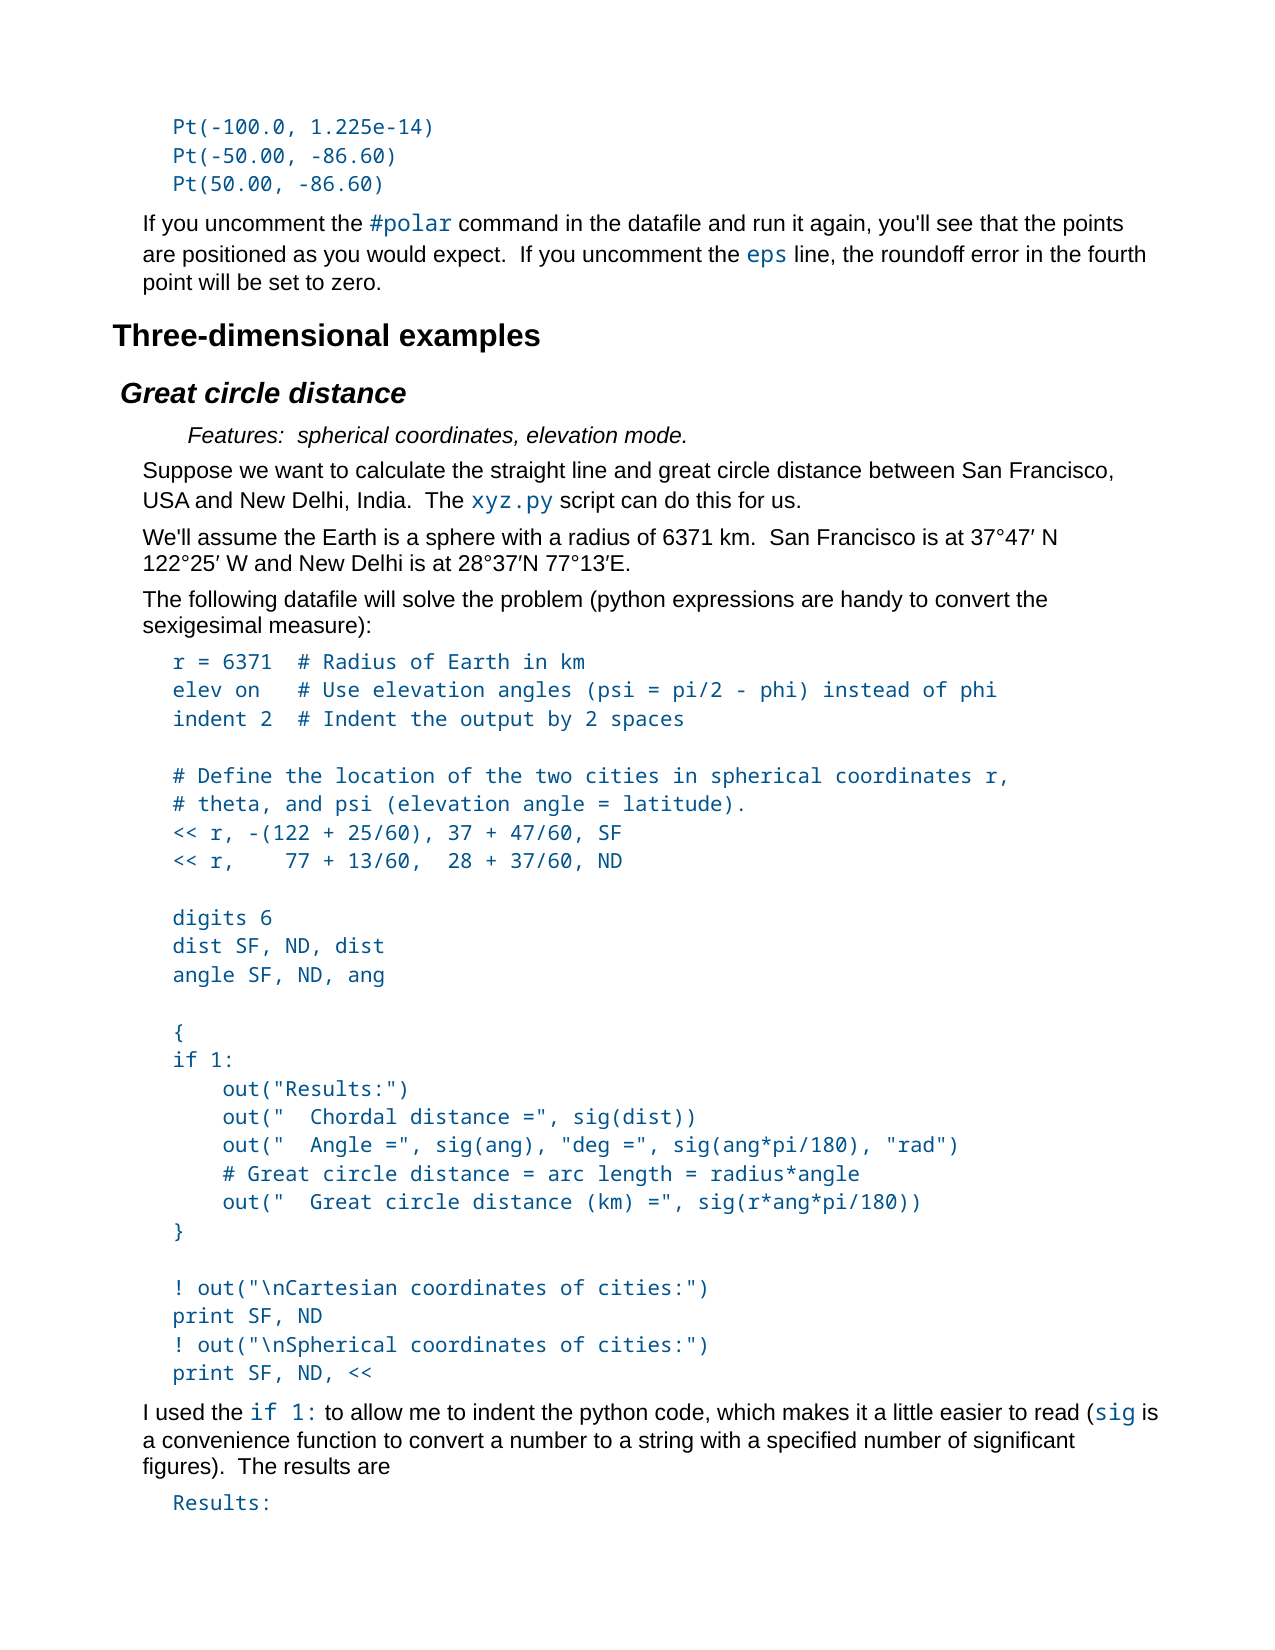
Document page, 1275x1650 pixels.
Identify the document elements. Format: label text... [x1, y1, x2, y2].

text indent 2 # Indent the output by 2 spaces [172, 704, 1162, 732]
subtitle Great circle distance [120, 376, 1162, 410]
text # theta, and psi (elevation angle = latitude). [172, 789, 1162, 818]
text Pt(-50.00, -86.60) [172, 141, 1162, 169]
text Pt(50.00, -86.60) [172, 169, 1162, 198]
text print SF, ND, << [172, 1358, 1162, 1387]
text Features: spherical coordinates, elevation mode. [187, 422, 1117, 448]
text r = 6371 # Radius of Earth in km [172, 647, 1162, 676]
text angle SF, ND, ang [172, 960, 1162, 988]
text << r, -(122 + 25/60), 37 + 47/60, SF [172, 818, 1162, 846]
text } [172, 1216, 1162, 1244]
text { [172, 1017, 1162, 1045]
text Suppose we want to calculate the straight line and great circle distance between San Francisco, USA and New Delhi, India. The xyz.py script can do this for us. [142, 457, 1162, 515]
text out(" Chordal distance =", sig(dist)) [172, 1102, 1162, 1131]
text # Define the location of the two cities in spherical coordinates r, [172, 761, 1162, 789]
text elev on # Use elevation angles (psi = pi/2 - phi) instead of phi [172, 676, 1162, 704]
text Results: [172, 1488, 1162, 1517]
text digits 6 [172, 903, 1162, 932]
subtitle Three-dimensional examples [112, 317, 1162, 352]
text I used the if 1: to allow me to indent the python code, which makes it a little easier to read (sig is a convenience function to convert a number to a string with a specified number of significant figures). The results are [142, 1396, 1162, 1479]
text out(" Great circle distance (km) =", sig(r*ang*pi/180)) [172, 1187, 1162, 1216]
text If you uncomment the #polar command in the datafile and run it again, you'll see that the points are positioned as you would expect. If you uncomment the eps line, the roundoff error in the fourth point will be set to zero. [142, 207, 1162, 296]
text Pt(-100.0, 1.225e-14) [172, 112, 1162, 141]
text # Great circle distance = arc length = radius*angle [172, 1159, 1162, 1187]
text out("Results:") [172, 1074, 1162, 1102]
text ! out("\nSpherical coordinates of cities:") [172, 1330, 1162, 1358]
text << r, 77 + 13/60, 28 + 37/60, ND [172, 846, 1162, 875]
text out(" Angle =", sig(ang), "deg =", sig(ang*pi/180), "rad") [172, 1131, 1162, 1159]
text if 1: [172, 1045, 1162, 1074]
text dist SF, ND, dist [172, 932, 1162, 960]
text The following datafile will solve the problem (python expressions are handy to convert the sexigesimal measure): [142, 586, 1162, 638]
text ! out("\nCartesian coordinates of cities:") [172, 1273, 1162, 1301]
text We'll assume the Earth is a sphere with a radius of 6371 km. San Francisco is at 37°47′ N 122°25′ W and New Delhi is at 28°37′N 77°13′E. [142, 524, 1162, 577]
text print SF, ND [172, 1301, 1162, 1330]
